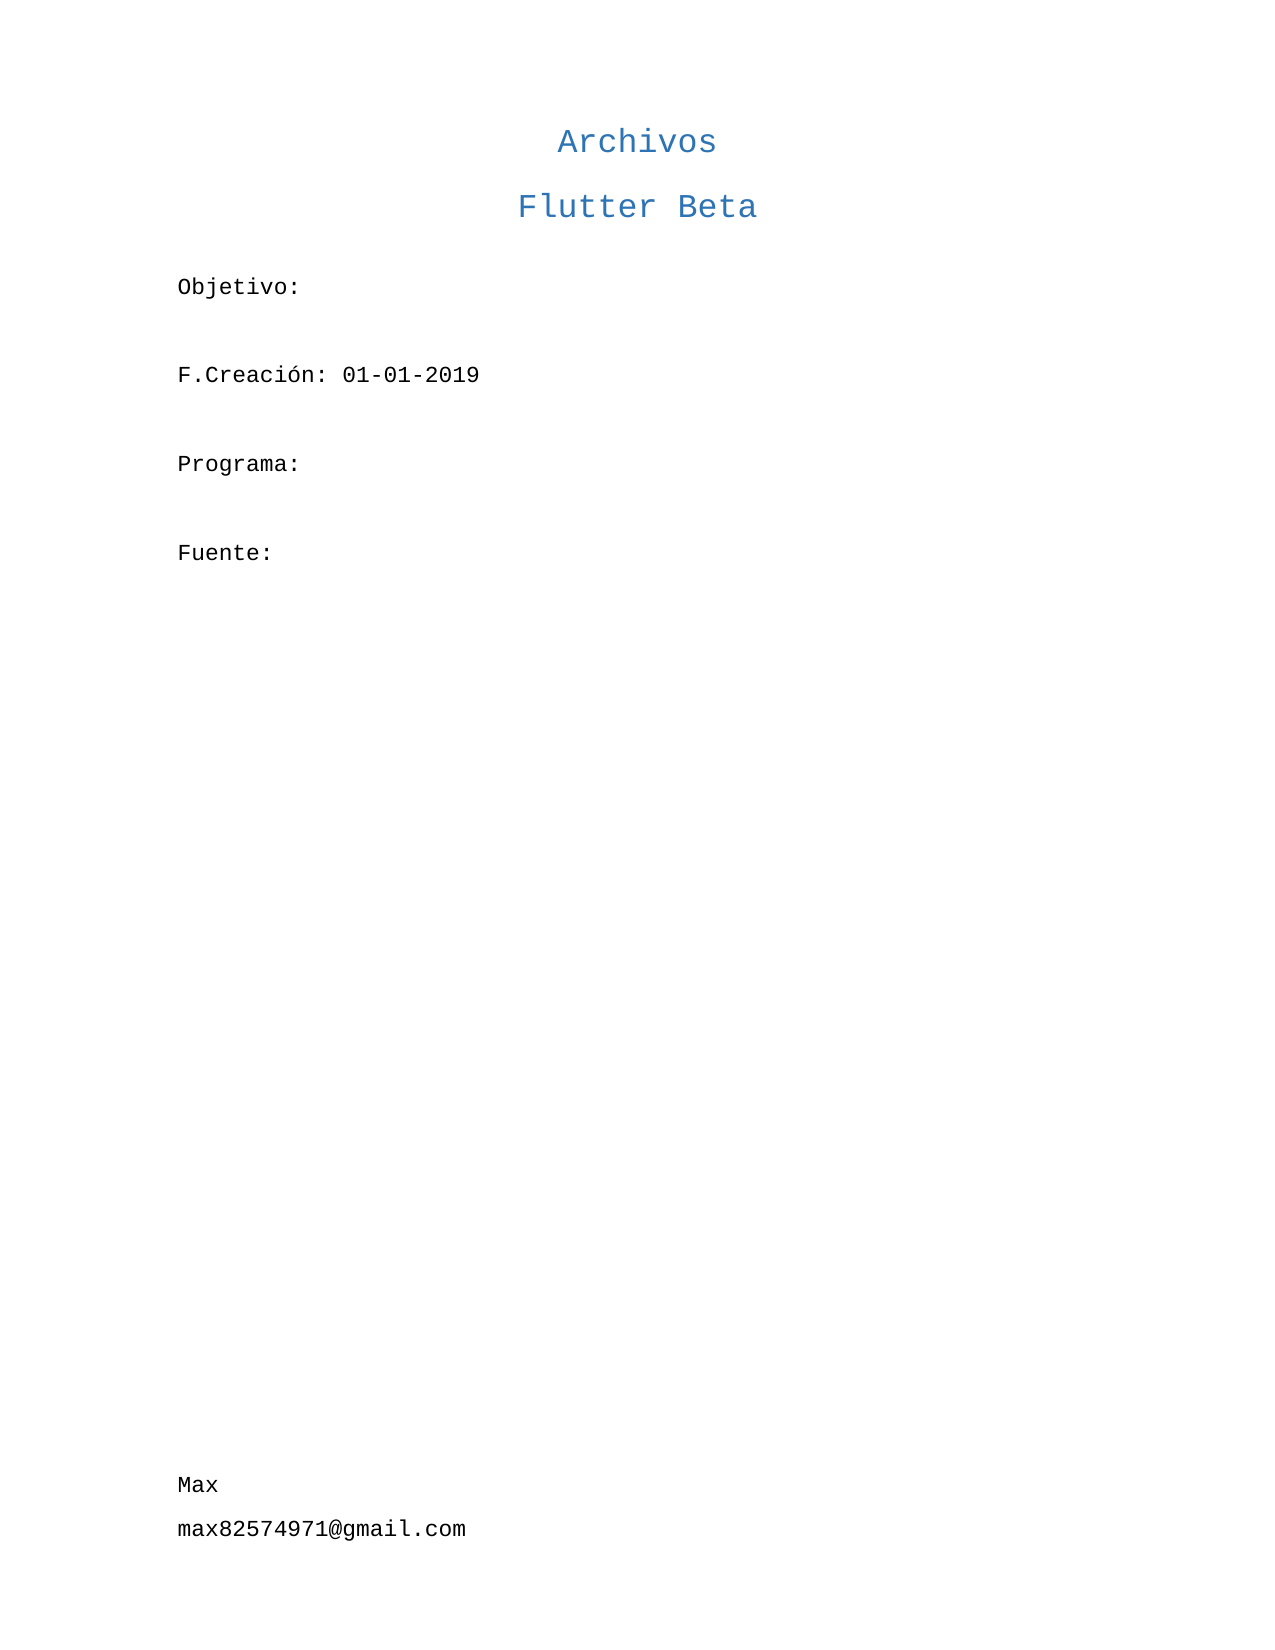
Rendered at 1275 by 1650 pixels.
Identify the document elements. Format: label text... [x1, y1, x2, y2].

text Fuente: [177, 541, 1098, 567]
text Max [177, 1473, 1098, 1499]
text F.Creación: 01-01-2019 [177, 364, 1098, 390]
subtitle Archivos [177, 125, 1098, 163]
subtitle Flutter Beta [177, 190, 1098, 228]
text Programa: [177, 452, 1098, 478]
text Objetivo: [177, 275, 1098, 301]
text max82574971@gmail.com [177, 1517, 1098, 1543]
